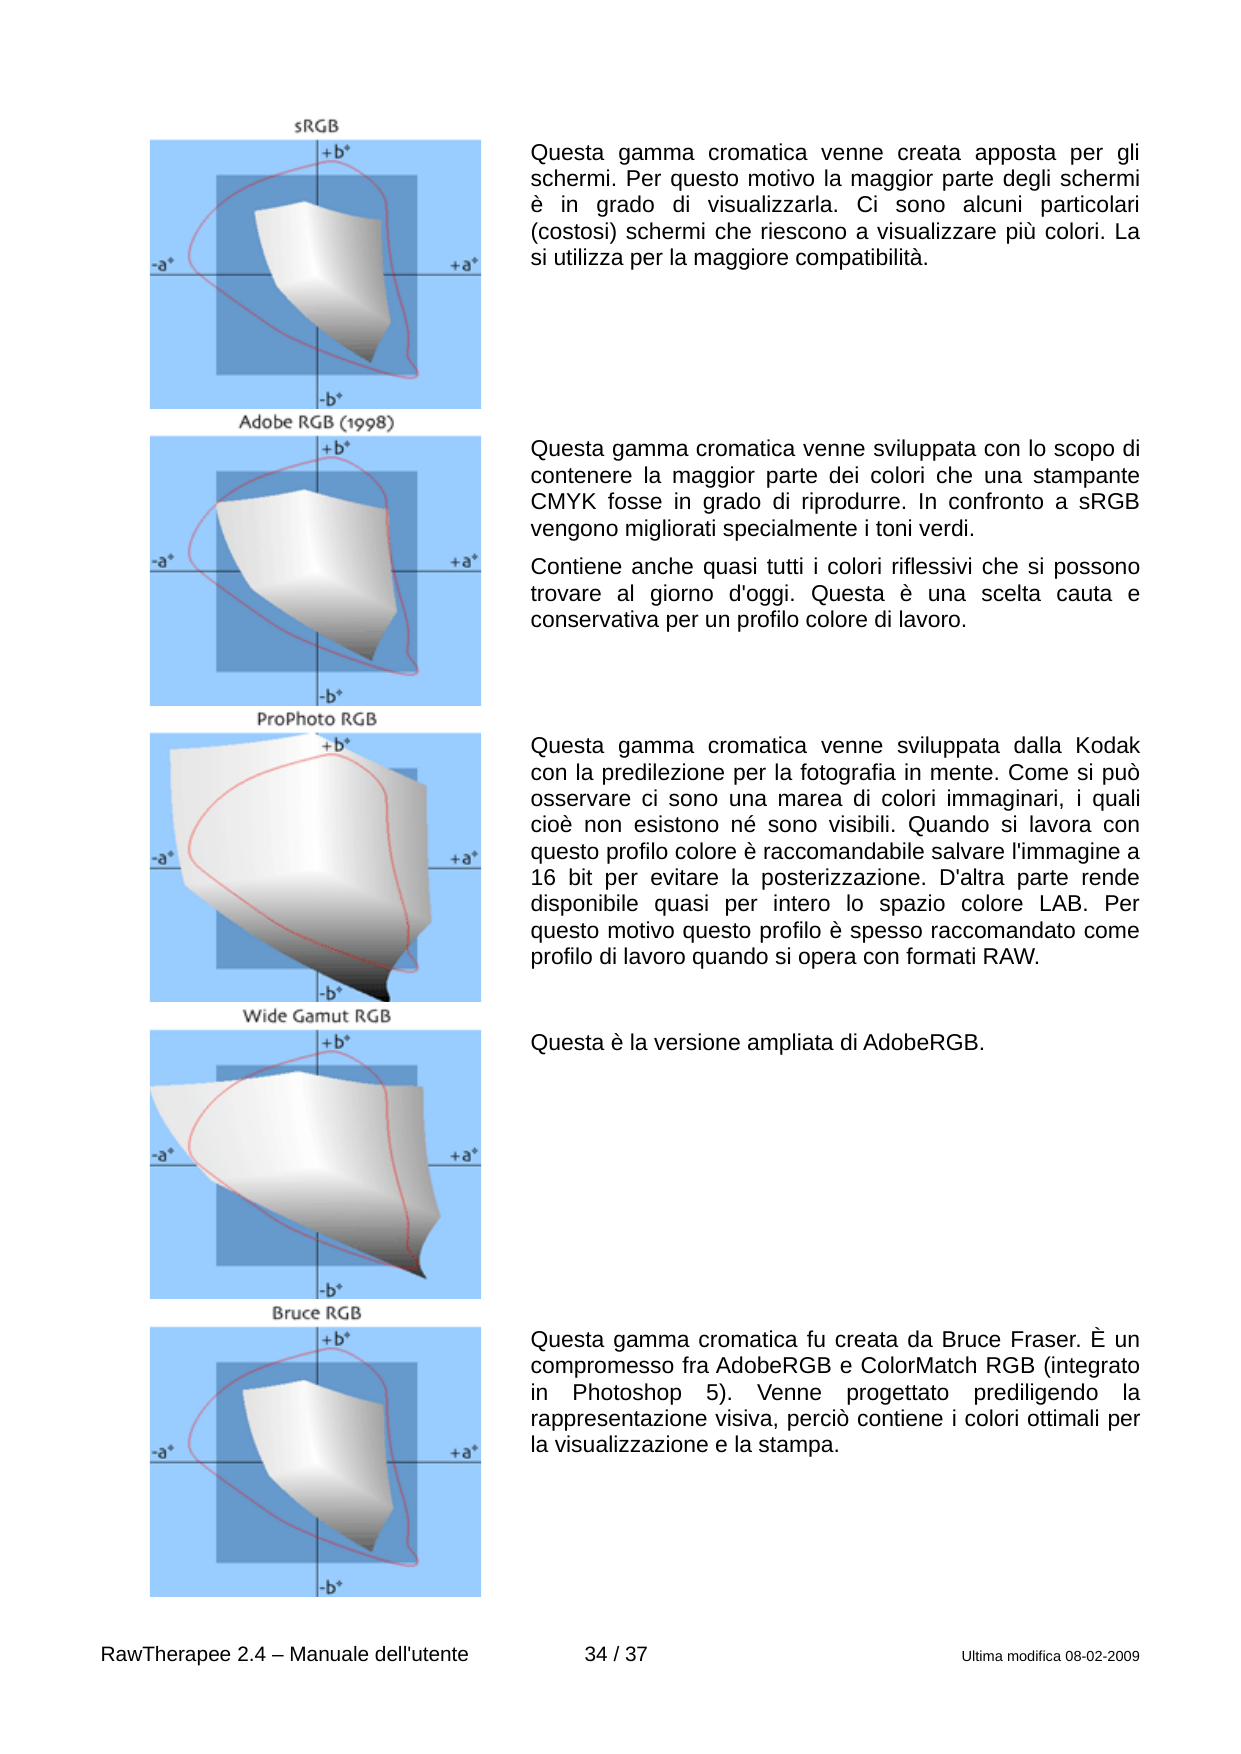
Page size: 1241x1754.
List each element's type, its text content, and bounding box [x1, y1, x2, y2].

table_cell [482, 706, 530, 1003]
table_cell [100, 112, 149, 409]
table_cell [482, 1003, 530, 1300]
table_cell [482, 112, 530, 409]
table_cell [100, 706, 149, 1003]
table_cell [100, 1003, 149, 1300]
table_cell Questa gamma cromatica venne creata apposta per gli schermi. Per questo motivo la maggior parte degli schermi è in grado di visualizzarla. Ci sono alcuni particolari (costosi) schermi che riescono a visualizzare più colori. La si utilizza per la maggiore compatibilità. [530, 112, 1141, 409]
picture [149, 112, 482, 1597]
table_cell [100, 1300, 149, 1597]
table_cell Questa gamma cromatica venne sviluppata con lo scopo di contenere la maggior parte dei colori che una stampante CMYK fosse in grado di riprodurre. In confronto a sRGB vengono migliorati specialmente i toni verdi. Contiene anche quasi tutti i colori riflessivi che si possono trovare al giorno d'oggi. Questa è una scelta cauta e conservativa per un profilo colore di lavoro. [530, 409, 1141, 706]
table_cell Questa è la versione ampliata di AdobeRGB. [530, 1003, 1141, 1300]
table_cell [482, 409, 530, 706]
table_cell Questa gamma cromatica fu creata da Bruce Fraser. È un compromesso fra AdobeRGB e ColorMatch RGB (integrato in Photoshop 5). Venne progettato prediligendo la rappresentazione visiva, perciò contiene i colori ottimali per la visualizzazione e la stampa. [530, 1300, 1141, 1597]
table_cell Questa gamma cromatica venne sviluppata dalla Kodak con la predilezione per la fotografia in mente. Come si può osservare ci sono una marea di colori immaginari, i quali cioè non esistono né sono visibili. Quando si lavora con questo profilo colore è raccomandabile salvare l'immagine a 16 bit per evitare la posterizzazione. D'altra parte rende disponibile quasi per intero lo spazio colore LAB. Per questo motivo questo profilo è spesso raccomandato come profilo di lavoro quando si opera con formati RAW. [530, 706, 1141, 1003]
table_cell [100, 409, 149, 706]
table_cell [482, 1300, 530, 1597]
